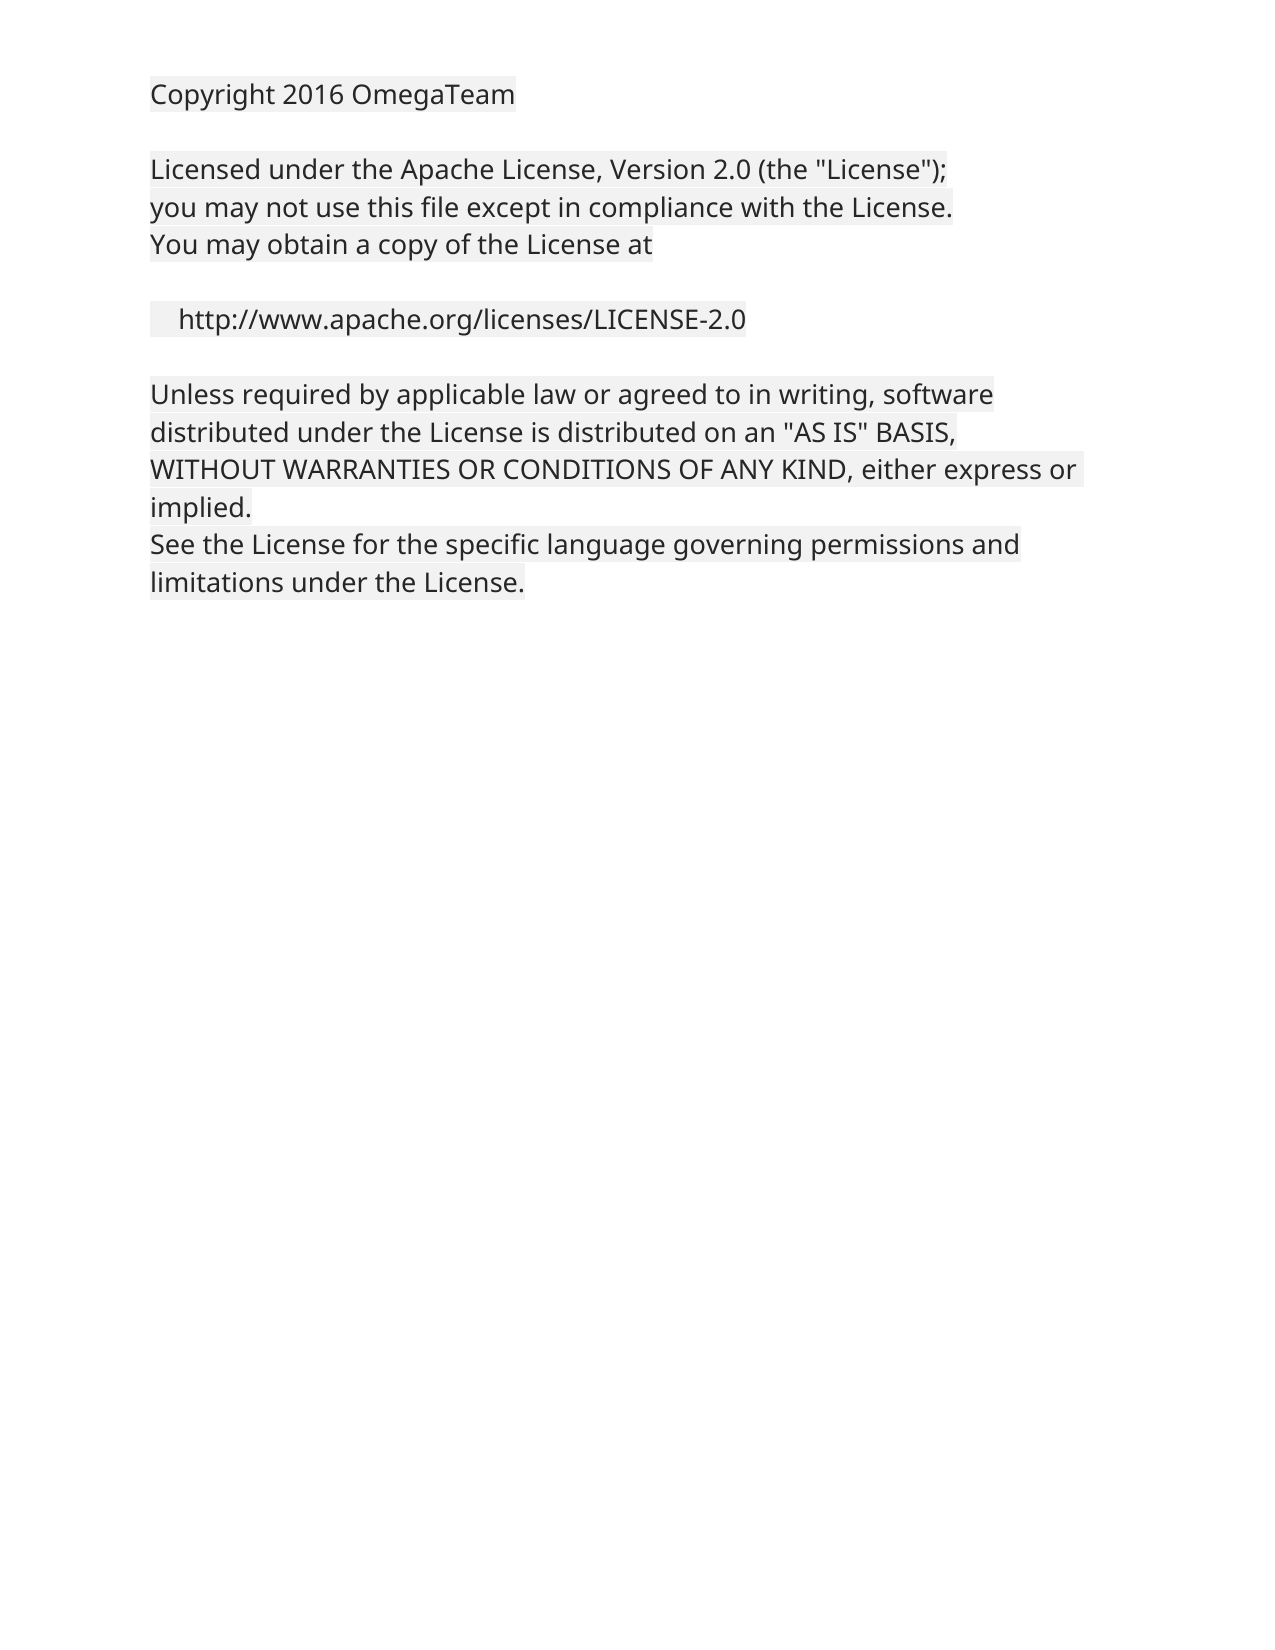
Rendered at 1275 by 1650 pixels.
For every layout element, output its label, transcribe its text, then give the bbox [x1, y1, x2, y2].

text Licensed under the Apache License, Version 2.0 (the "License"); [150, 150, 1125, 187]
text http://www.apache.org/licenses/LICENSE-2.0 [150, 300, 1125, 337]
text Copyright 2016 OmegaTeam [150, 75, 1125, 112]
text See the License for the specific language governing permissions and [150, 525, 1125, 562]
text Unless required by applicable law or agreed to in writing, software [150, 375, 1125, 412]
text You may obtain a copy of the License at [150, 225, 1125, 262]
text WITHOUT WARRANTIES OR CONDITIONS OF ANY KIND, either express or implied. [150, 450, 1125, 525]
text limitations under the License. [150, 562, 1125, 600]
text you may not use this file except in compliance with the License. [150, 187, 1125, 225]
text distributed under the License is distributed on an "AS IS" BASIS, [150, 412, 1125, 450]
